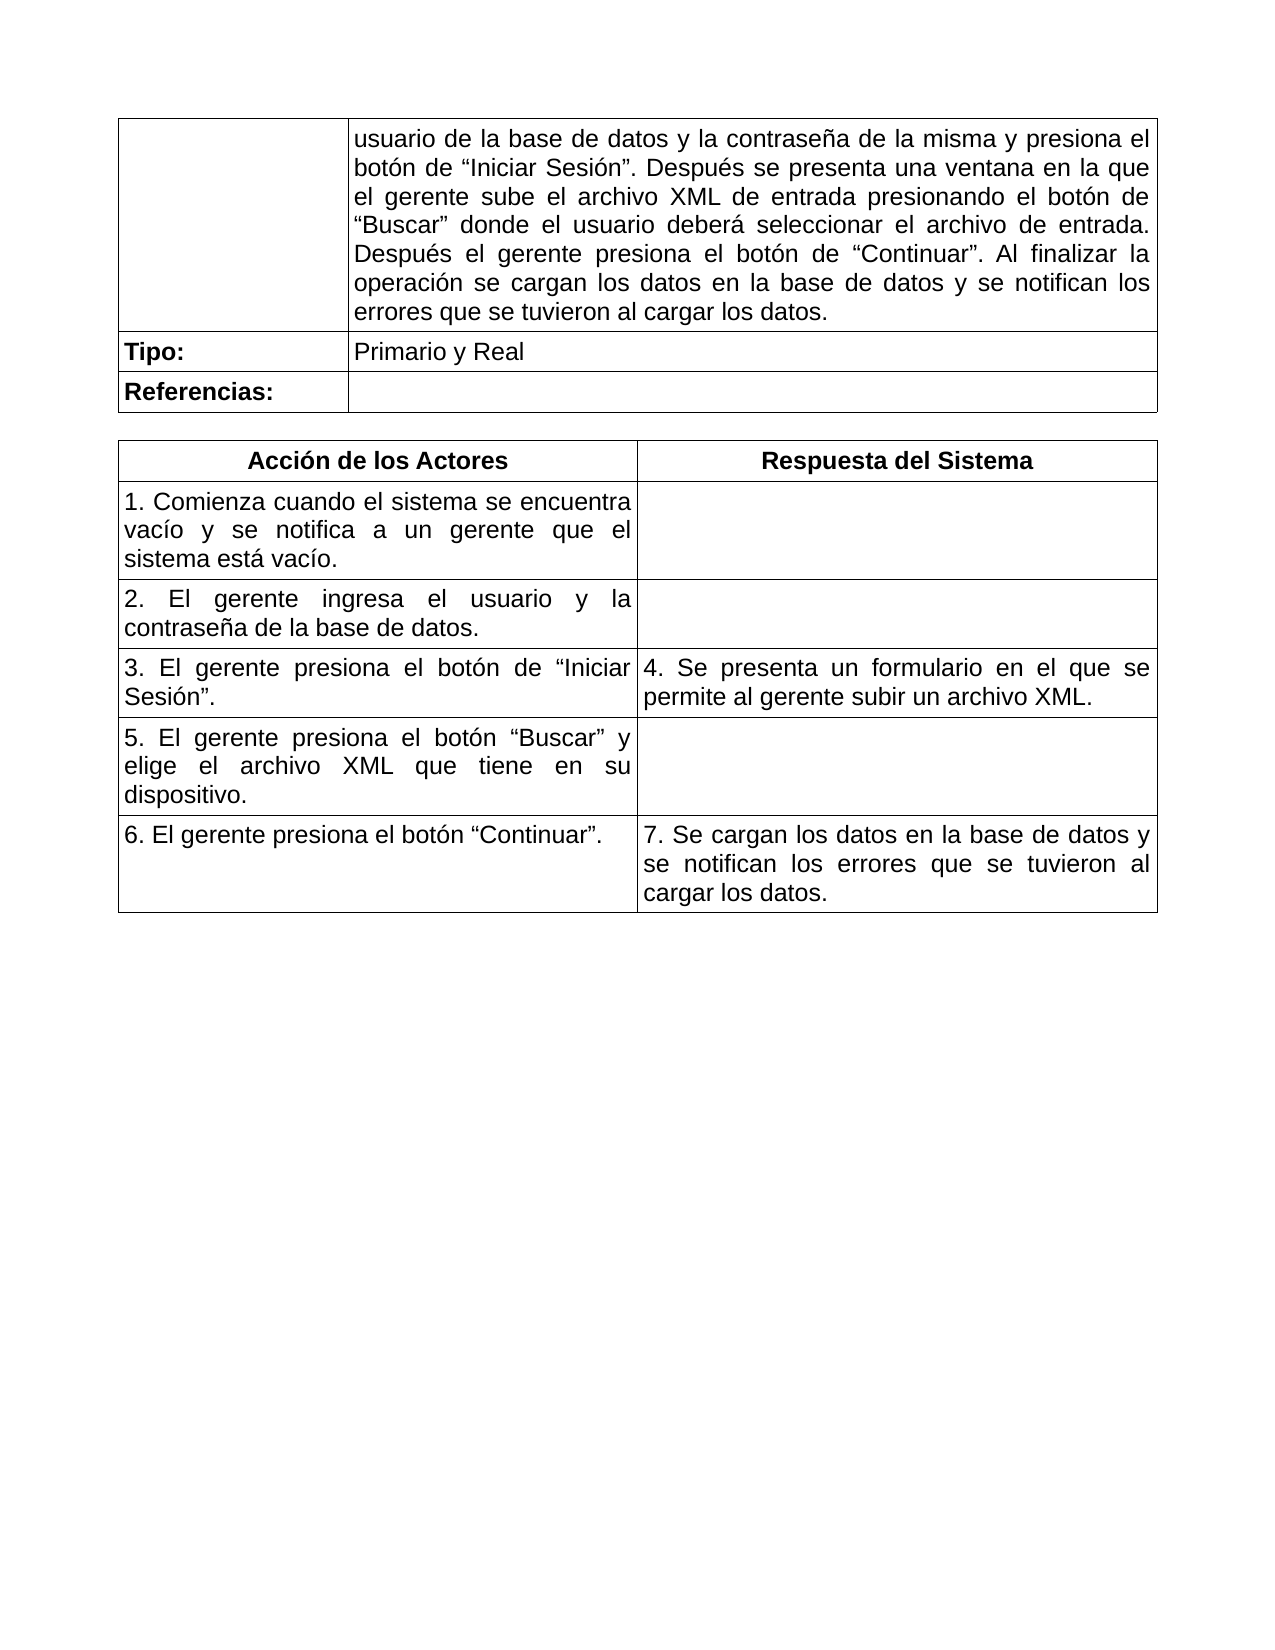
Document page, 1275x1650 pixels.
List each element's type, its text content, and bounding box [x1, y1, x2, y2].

table_cell [349, 372, 1157, 412]
table_cell Referencias: [119, 372, 348, 412]
table_header Respuesta del Sistema [638, 441, 1157, 481]
table_header Acción de los Actores [119, 441, 637, 481]
table_cell [638, 718, 1157, 814]
table_cell 3. El gerente presiona el botón de “Iniciar Sesión”. [119, 649, 637, 717]
table_cell [638, 580, 1157, 648]
table_cell 4. Se presenta un formulario en el que se permite al gerente subir un archivo XML. [638, 649, 1157, 717]
table_cell Tipo: [119, 332, 348, 371]
table_cell [119, 119, 348, 331]
table_cell 7. Se cargan los datos en la base de datos y se notifican los errores que se tuvieron al cargar los datos. [638, 816, 1157, 912]
table_cell 5. El gerente presiona el botón “Buscar” y elige el archivo XML que tiene en su dispositivo. [119, 718, 637, 814]
table_cell 6. El gerente presiona el botón “Continuar”. [119, 816, 637, 912]
table_cell [638, 482, 1157, 578]
table_cell usuario de la base de datos y la contraseña de la misma y presiona el botón de “Iniciar Sesión”. Después se presenta una ventana en la que el gerente sube el archivo XML de entrada presionando el botón de “Buscar” donde el usuario deberá seleccionar el archivo de entrada. Después el gerente presiona el botón de “Continuar”. Al finalizar la operación se cargan los datos en la base de datos y se notifican los errores que se tuvieron al cargar los datos. [349, 119, 1157, 331]
table_cell 1. Comienza cuando el sistema se encuentra vacío y se notifica a un gerente que el sistema está vacío. [119, 482, 637, 578]
table_cell Primario y Real [349, 332, 1157, 371]
table_cell 2. El gerente ingresa el usuario y la contraseña de la base de datos. [119, 580, 637, 648]
